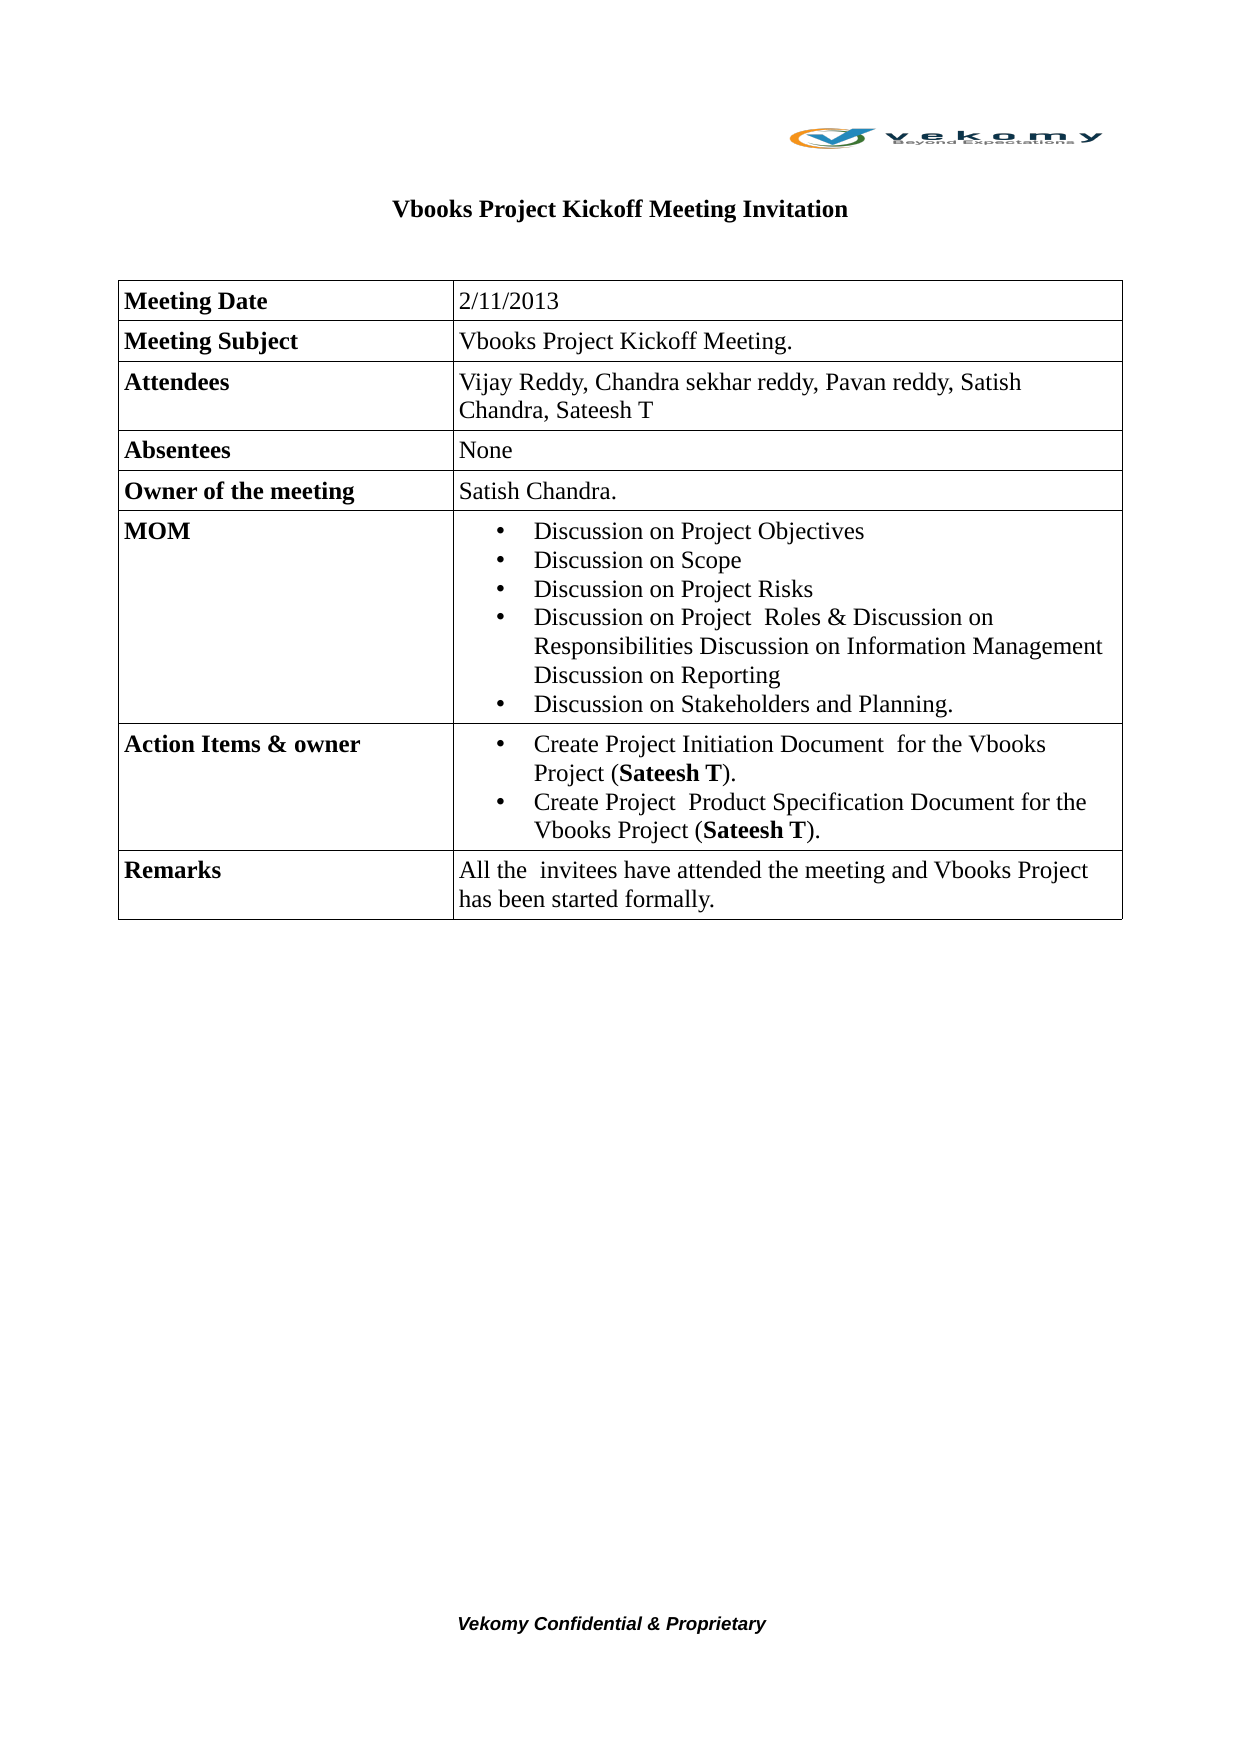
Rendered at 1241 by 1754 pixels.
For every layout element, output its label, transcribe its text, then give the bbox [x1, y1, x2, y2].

table_header 2/11/2013 [454, 281, 1122, 320]
table_cell MOM [119, 511, 453, 723]
table_cell Remarks [119, 851, 453, 919]
table_cell Satish Chandra. [454, 471, 1122, 510]
table_cell Meeting Subject [119, 321, 453, 361]
table_cell Owner of the meeting [119, 471, 453, 510]
table_cell Create Project Initiation Document for the Vbooks Project (Sateesh T). Create Project Product Specification Document for the Vbooks Project (Sateesh T). [454, 724, 1122, 850]
table_cell None [454, 431, 1122, 470]
picture [786, 127, 1106, 150]
table_header Meeting Date [119, 281, 453, 320]
text Vbooks Project Kickoff Meeting Invitation [118, 194, 1122, 223]
table_cell Absentees [119, 431, 453, 470]
table_cell Discussion on Project Objectives Discussion on Scope Discussion on Project Risks Discussion on Project Roles & Discussion on Responsibilities Discussion on Information Management Discussion on Reporting Discussion on Stakeholders and Planning. [454, 511, 1122, 723]
table_cell Attendees [119, 362, 453, 430]
table_cell Action Items & owner [119, 724, 453, 850]
table_cell Vbooks Project Kickoff Meeting. [454, 321, 1122, 361]
table_cell Vijay Reddy, Chandra sekhar reddy, Pavan reddy, Satish Chandra, Sateesh T [454, 362, 1122, 430]
table_cell All the invitees have attended the meeting and Vbooks Project has been started formally. [454, 851, 1122, 919]
